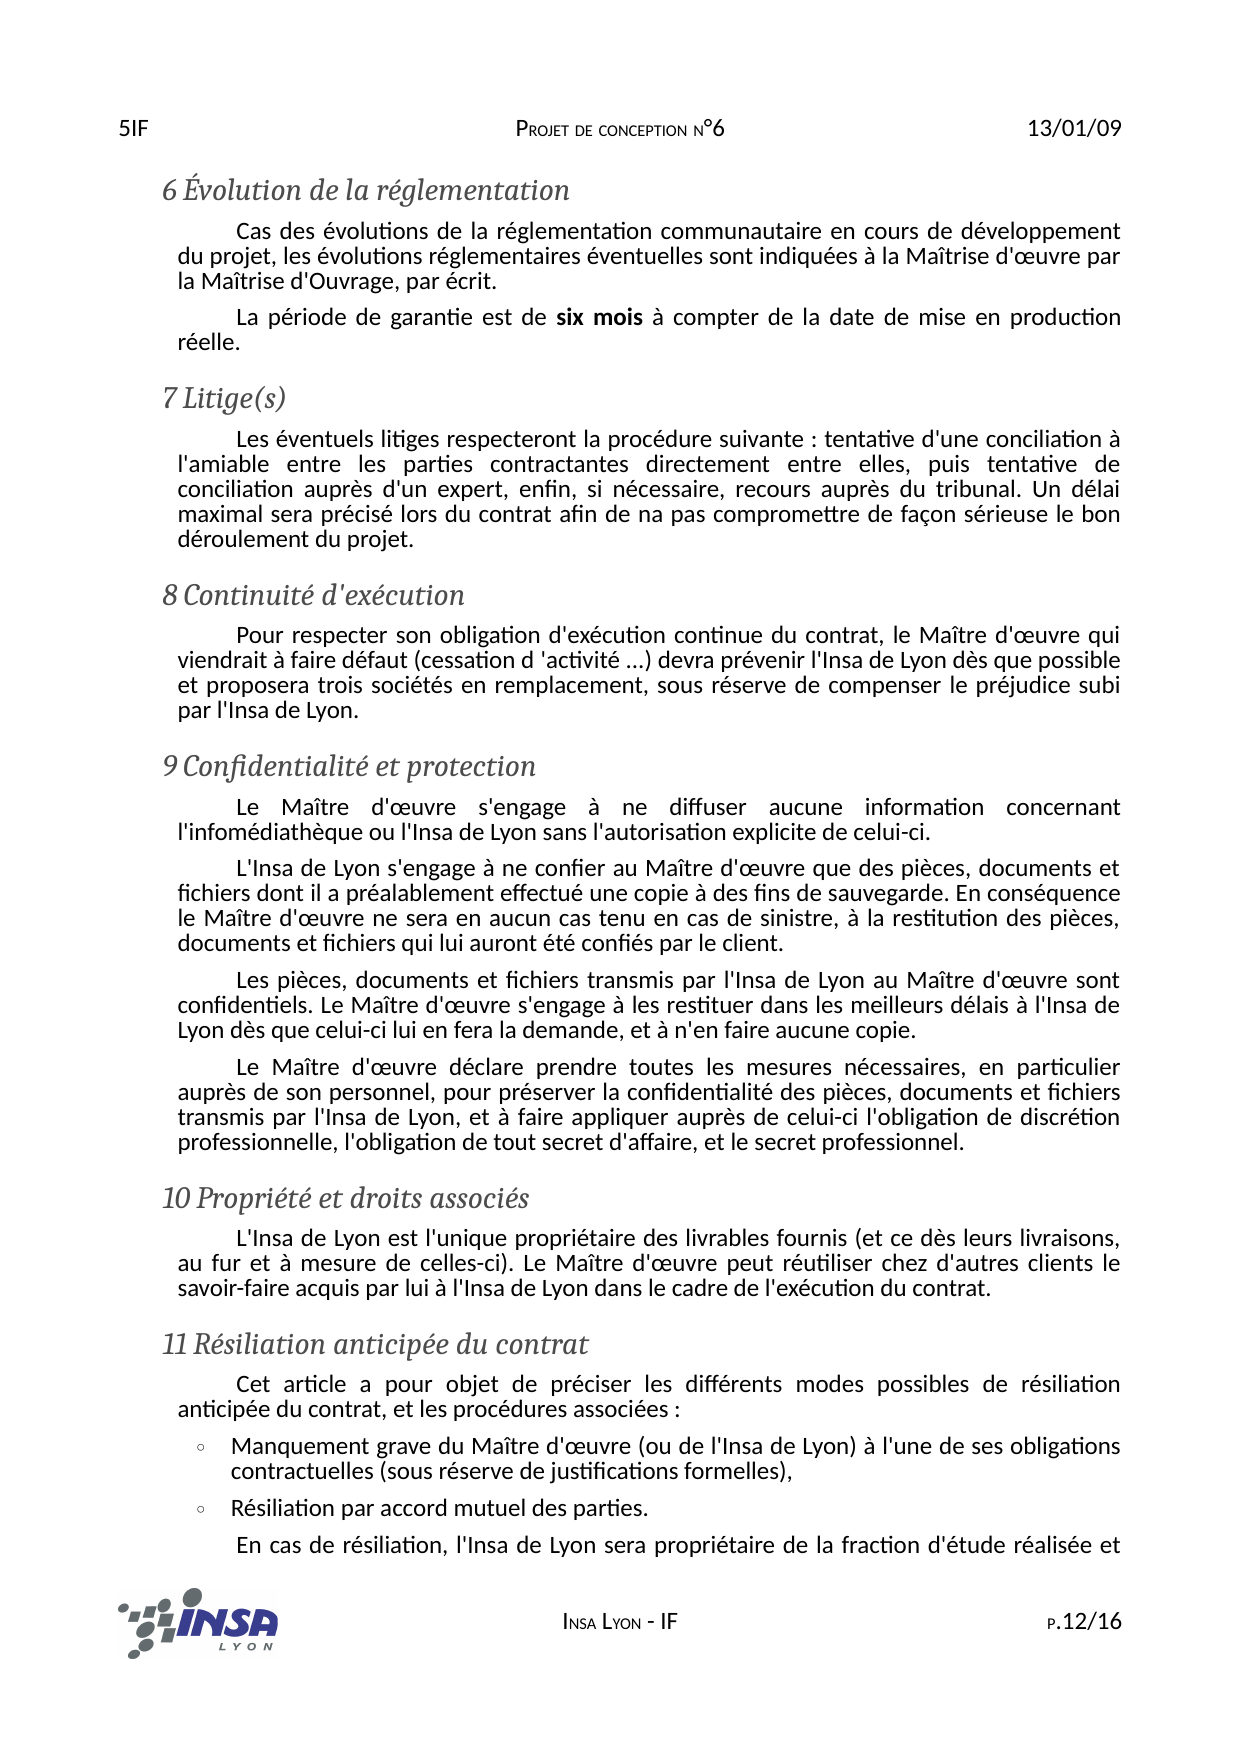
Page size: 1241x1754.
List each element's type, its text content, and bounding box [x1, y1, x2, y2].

text Les éventuels litiges respecteront la procédure suivante : tentative d'une conciliation à l'amiable entre les parties contractantes directement entre elles, puis tentative de conciliation auprès d'un expert, enfin, si nécessaire, recours auprès du tribunal. Un délai maximal sera précisé lors du contrat afin de na pas compromettre de façon sérieuse le bon déroulement du projet. [177, 428, 1122, 553]
subtitle Propriété et droits associés [118, 1180, 1122, 1216]
text Cet article a pour objet de préciser les différents modes possibles de résiliation anticipée du contrat, et les procédures associées : [177, 1374, 1122, 1424]
text L'Insa de Lyon s'engage à ne confier au Maître d'œuvre que des pièces, documents et fichiers dont il a préalablement effectué une copie à des fins de sauvegarde. En conséquence le Maître d'œuvre ne sera en aucun cas tenu en cas de sinistre, à la restitution des pièces, documents et fichiers qui lui auront été confiés par le client. [177, 858, 1122, 958]
text En cas de résiliation, l'Insa de Lyon sera propriétaire de la fraction d'étude réalisée et [177, 1534, 1122, 1559]
subtitle Résiliation anticipée du contrat [118, 1326, 1122, 1362]
text La période de garantie est de six mois à compter de la date de mise en production réelle. [177, 307, 1122, 357]
picture [118, 1588, 278, 1659]
text Pour respecter son obligation d'exécution continue du contrat, le Maître d'œuvre qui viendrait à faire défaut (cessation d 'activité ...) devra prévenir l'Insa de Lyon dès que possible et proposera trois sociétés en remplacement, sous réserve de compenser le préjudice subi par l'Insa de Lyon. [177, 625, 1122, 725]
subtitle Litige(s) [118, 381, 1122, 417]
text Le Maître d'œuvre s'engage à ne diffuser aucune information concernant l'infomédiathèque ou l'Insa de Lyon sans l'autorisation explicite de celui-ci. [177, 796, 1122, 846]
list Manquement grave du Maître d'œuvre (ou de l'Insa de Lyon) à l'une de ses obligations contractuelles (sous réserve de justifications formelles), [193, 1436, 1122, 1486]
subtitle Confidentialité et protection [118, 748, 1122, 784]
subtitle Continuité d'exécution [118, 577, 1122, 613]
text Le Maître d'œuvre déclare prendre toutes les mesures nécessaires, en particulier auprès de son personnel, pour préserver la confidentialité des pièces, documents et fichiers transmis par l'Insa de Lyon, et à faire appliquer auprès de celui-ci l'obligation de discrétion professionnelle, l'obligation de tout secret d'affaire, et le secret professionnel. [177, 1056, 1122, 1156]
subtitle Évolution de la réglementation [118, 173, 1122, 208]
text Les pièces, documents et fichiers transmis par l'Insa de Lyon au Maître d'œuvre sont confidentiels. Le Maître d'œuvre s'engage à les restituer dans les meilleurs délais à l'Insa de Lyon dès que celui-ci lui en fera la demande, et à n'en faire aucune copie. [177, 970, 1122, 1045]
text L'Insa de Lyon est l'unique propriétaire des livrables fournis (et ce dès leurs livraisons, au fur et à mesure de celles-ci). Le Maître d'œuvre peut réutiliser chez d'autres clients le savoir-faire acquis par lui à l'Insa de Lyon dans le cadre de l'exécution du contrat. [177, 1228, 1122, 1303]
text Cas des évolutions de la réglementation communautaire en cours de développement du projet, les évolutions réglementaires éventuelles sont indiquées à la Maîtrise d'œuvre par la Maîtrise d'Ouvrage, par écrit. [177, 220, 1122, 295]
list Résiliation par accord mutuel des parties. [193, 1498, 1122, 1523]
